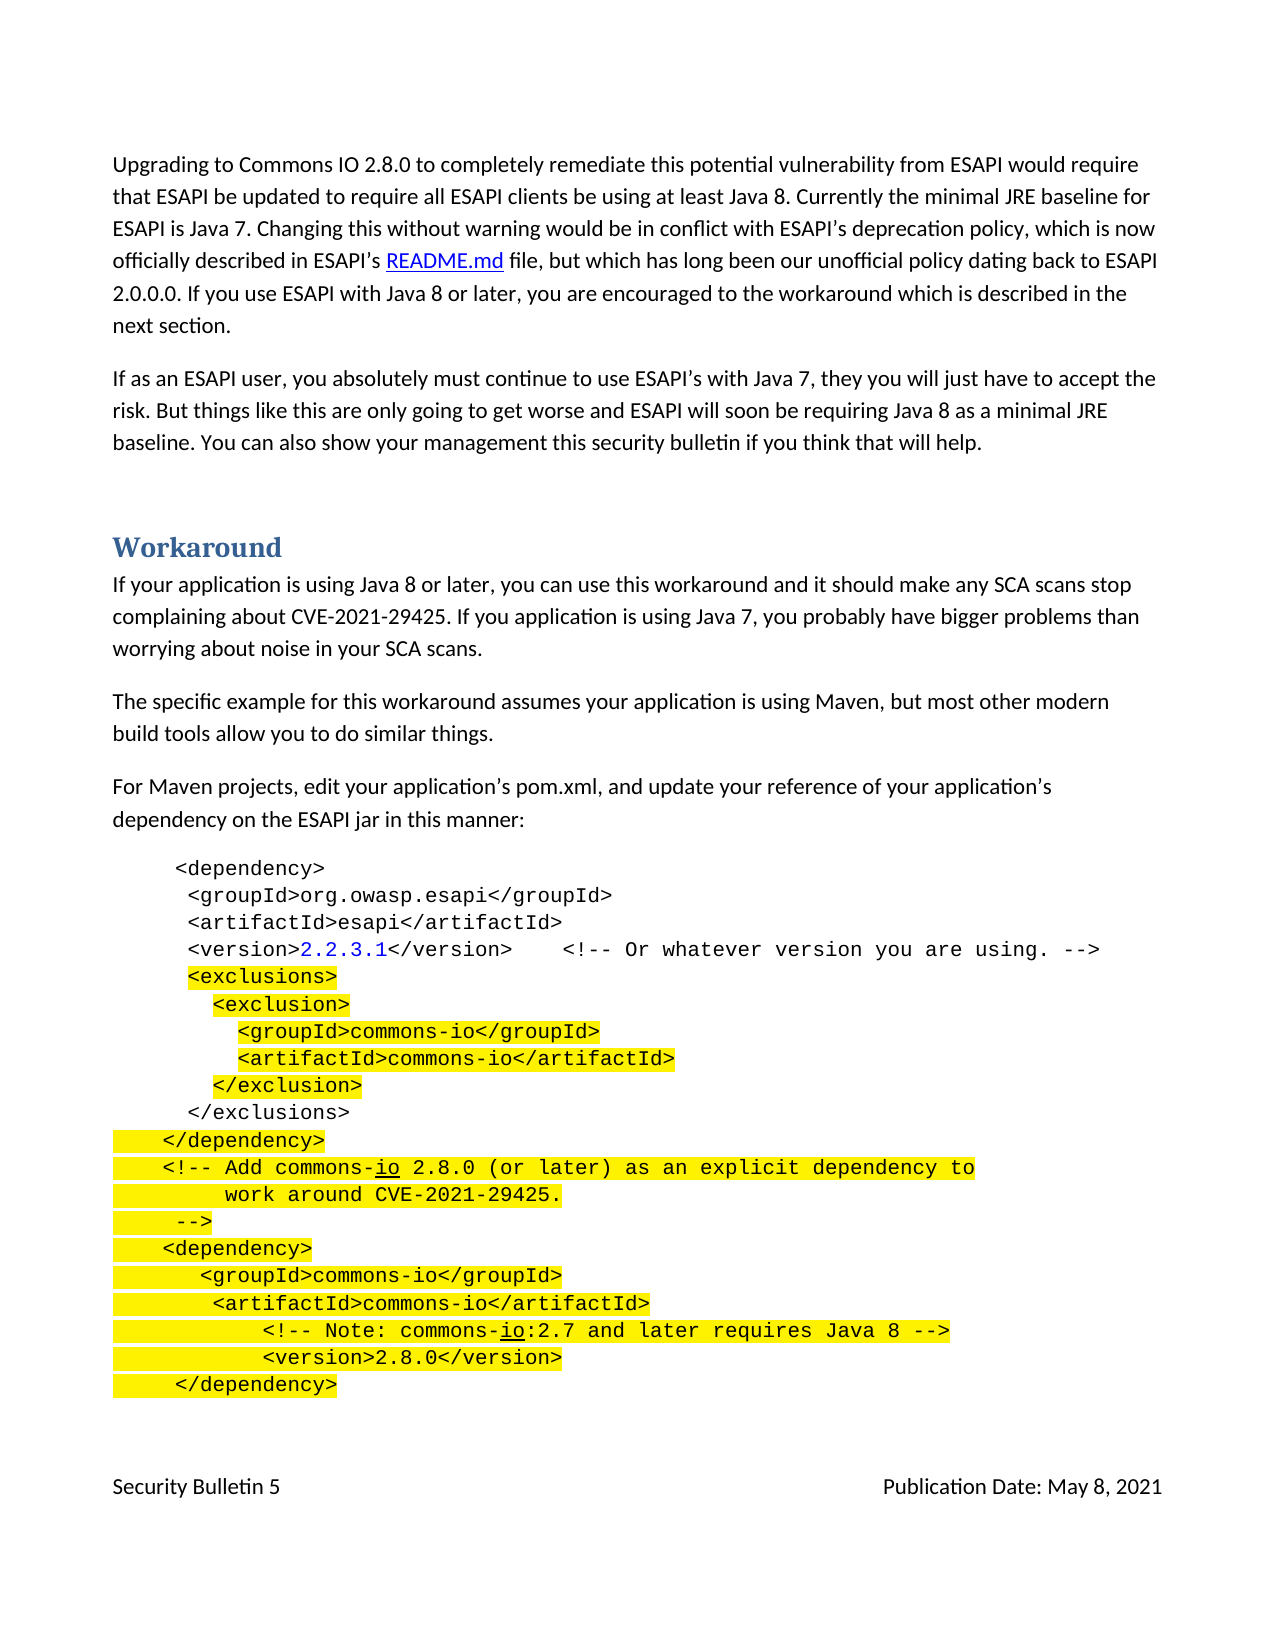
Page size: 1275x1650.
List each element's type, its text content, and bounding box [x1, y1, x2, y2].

text <artifactId>esapi</artifactId> [112, 912, 1162, 936]
text </exclusions> [112, 1102, 1162, 1126]
text <dependency> [112, 858, 1162, 881]
text </exclusion> [112, 1075, 1162, 1099]
text <version>2.2.3.1</version> <!-- Or whatever version you are using. --> [112, 939, 1162, 963]
text <artifactId>commons-io</artifactId> [112, 1293, 1162, 1316]
text <artifactId>commons-io</artifactId> [112, 1048, 1162, 1072]
text work around CVE-2021-29425. [112, 1184, 1162, 1208]
text <dependency> [112, 1238, 1162, 1262]
text The specific example for this workaround assumes your application is using Maven, but most other modern build tools allow you to do similar things. [112, 687, 1162, 747]
text If your application is using Java 8 or later, you can use this workaround and it should make any SCA scans stop complaining about CVE-2021-29425. If you application is using Java 7, you probably have bigger problems than worrying about noise in your SCA scans. [112, 570, 1162, 662]
text <groupId>commons-io</groupId> [112, 1021, 1162, 1044]
text <exclusion> [112, 994, 1162, 1017]
subtitle Workaround [112, 531, 1162, 565]
text <version>2.8.0</version> [112, 1347, 1162, 1371]
text <exclusions> [112, 966, 1162, 990]
text <groupId>org.owasp.esapi</groupId> [112, 885, 1162, 908]
text <!-- Note: commons-io:2.7 and later requires Java 8 --> [112, 1320, 1162, 1343]
text For Maven projects, edit your application’s pom.xml, and update your reference of your application’s dependency on the ESAPI jar in this manner: [112, 772, 1162, 833]
text </dependency> [112, 1129, 1162, 1153]
text --> [112, 1211, 1162, 1235]
text Upgrading to Commons IO 2.8.0 to completely remediate this potential vulnerability from ESAPI would require that ESAPI be updated to require all ESAPI clients be using at least Java 8. Currently the minimal JRE baseline for ESAPI is Java 7. Changing this without warning would be in conflict with ESAPI’s deprecation policy, which is now officially described in ESAPI’s README.md file, but which has long been our unofficial policy dating back to ESAPI 2.0.0.0. If you use ESAPI with Java 8 or later, you are encouraged to the workaround which is described in the next section. [112, 150, 1162, 339]
text </dependency> [112, 1374, 1162, 1398]
text <!-- Add commons-io 2.8.0 (or later) as an explicit dependency to [112, 1157, 1162, 1180]
text If as an ESAPI user, you absolutely must continue to use ESAPI’s with Java 7, they you will just have to accept the risk. But things like this are only going to get worse and ESAPI will soon be requiring Java 8 as a minimal JRE baseline. You can also show your management this security bulletin if you think that will help. [112, 364, 1162, 456]
text <groupId>commons-io</groupId> [112, 1266, 1162, 1289]
